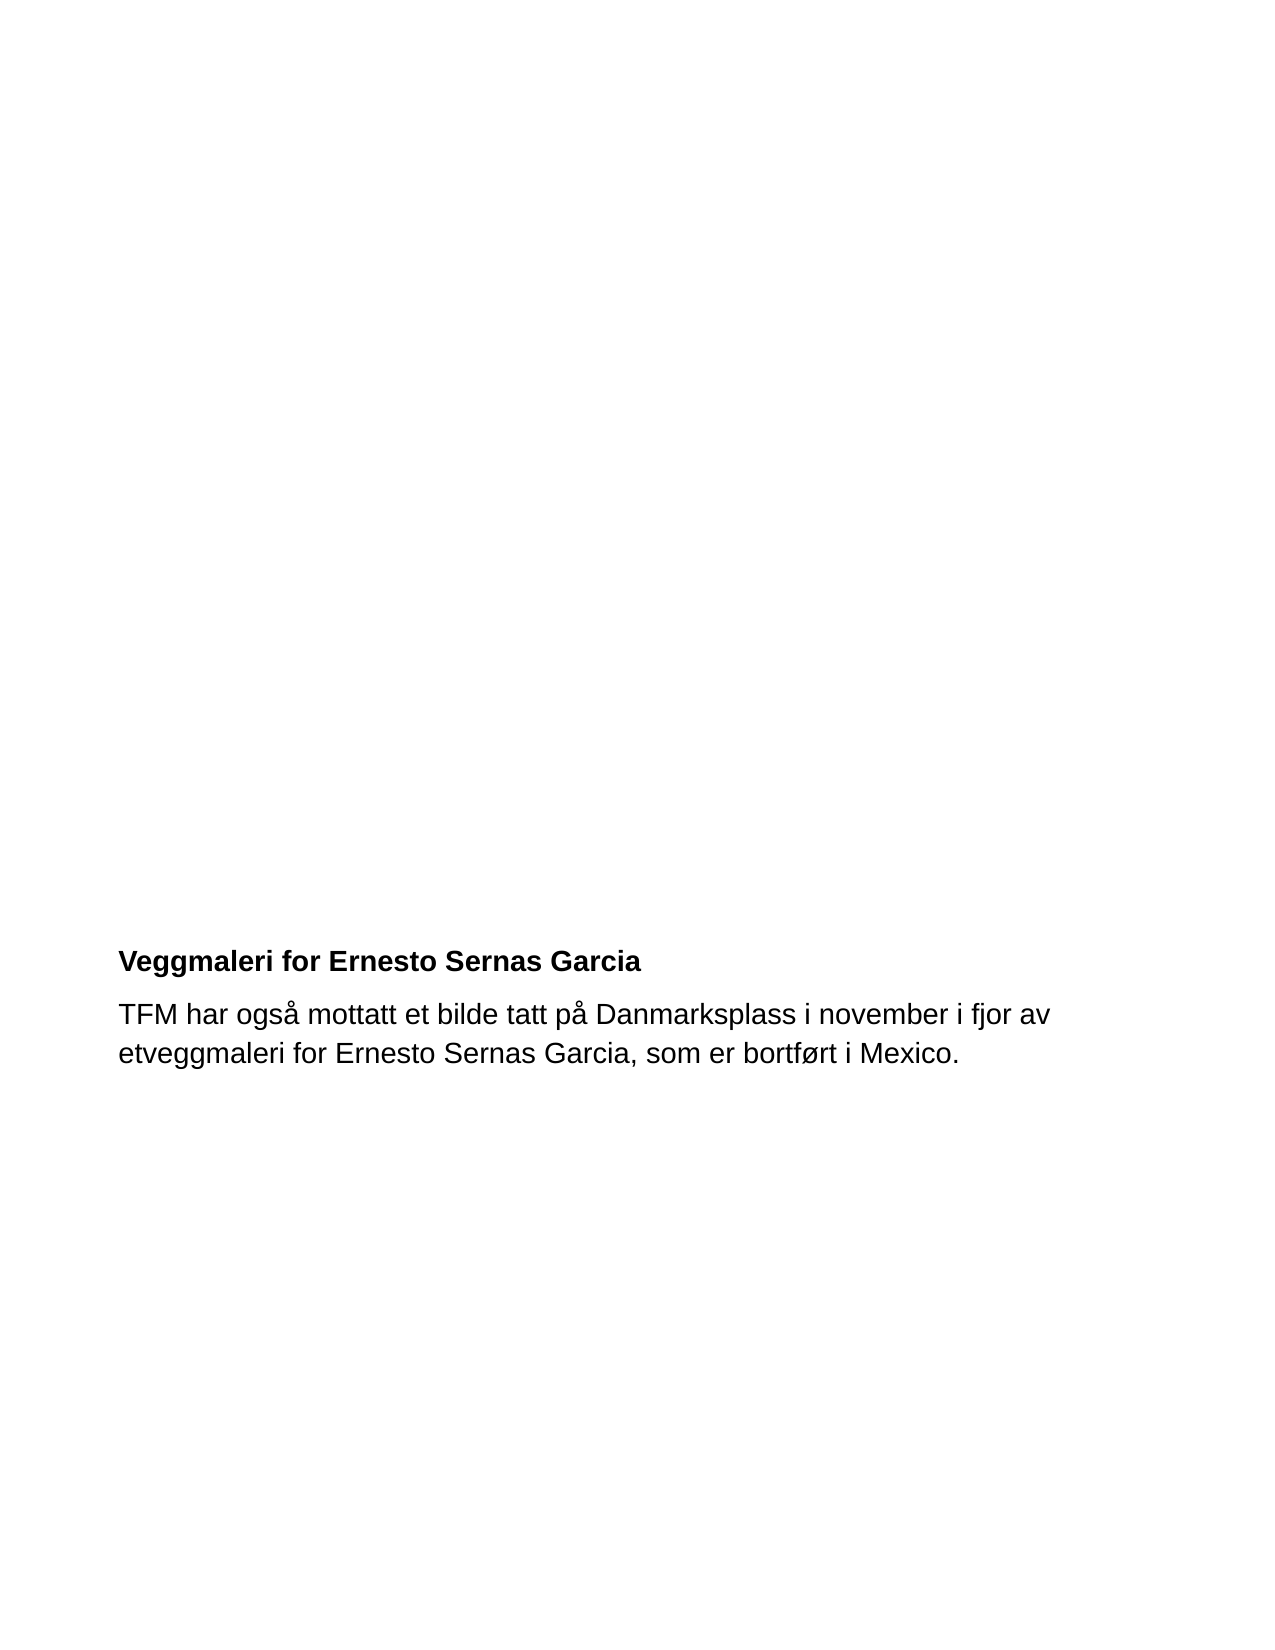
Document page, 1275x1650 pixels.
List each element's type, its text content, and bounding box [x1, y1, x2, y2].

text Veggmaleri for Ernesto Sernas Garcia [118, 944, 1157, 977]
text TFM har også mottatt et bilde tatt på Danmarksplass i november i fjor av etveggmaleri for Ernesto Sernas Garcia, som er bortført i Mexico. [118, 997, 1157, 1069]
